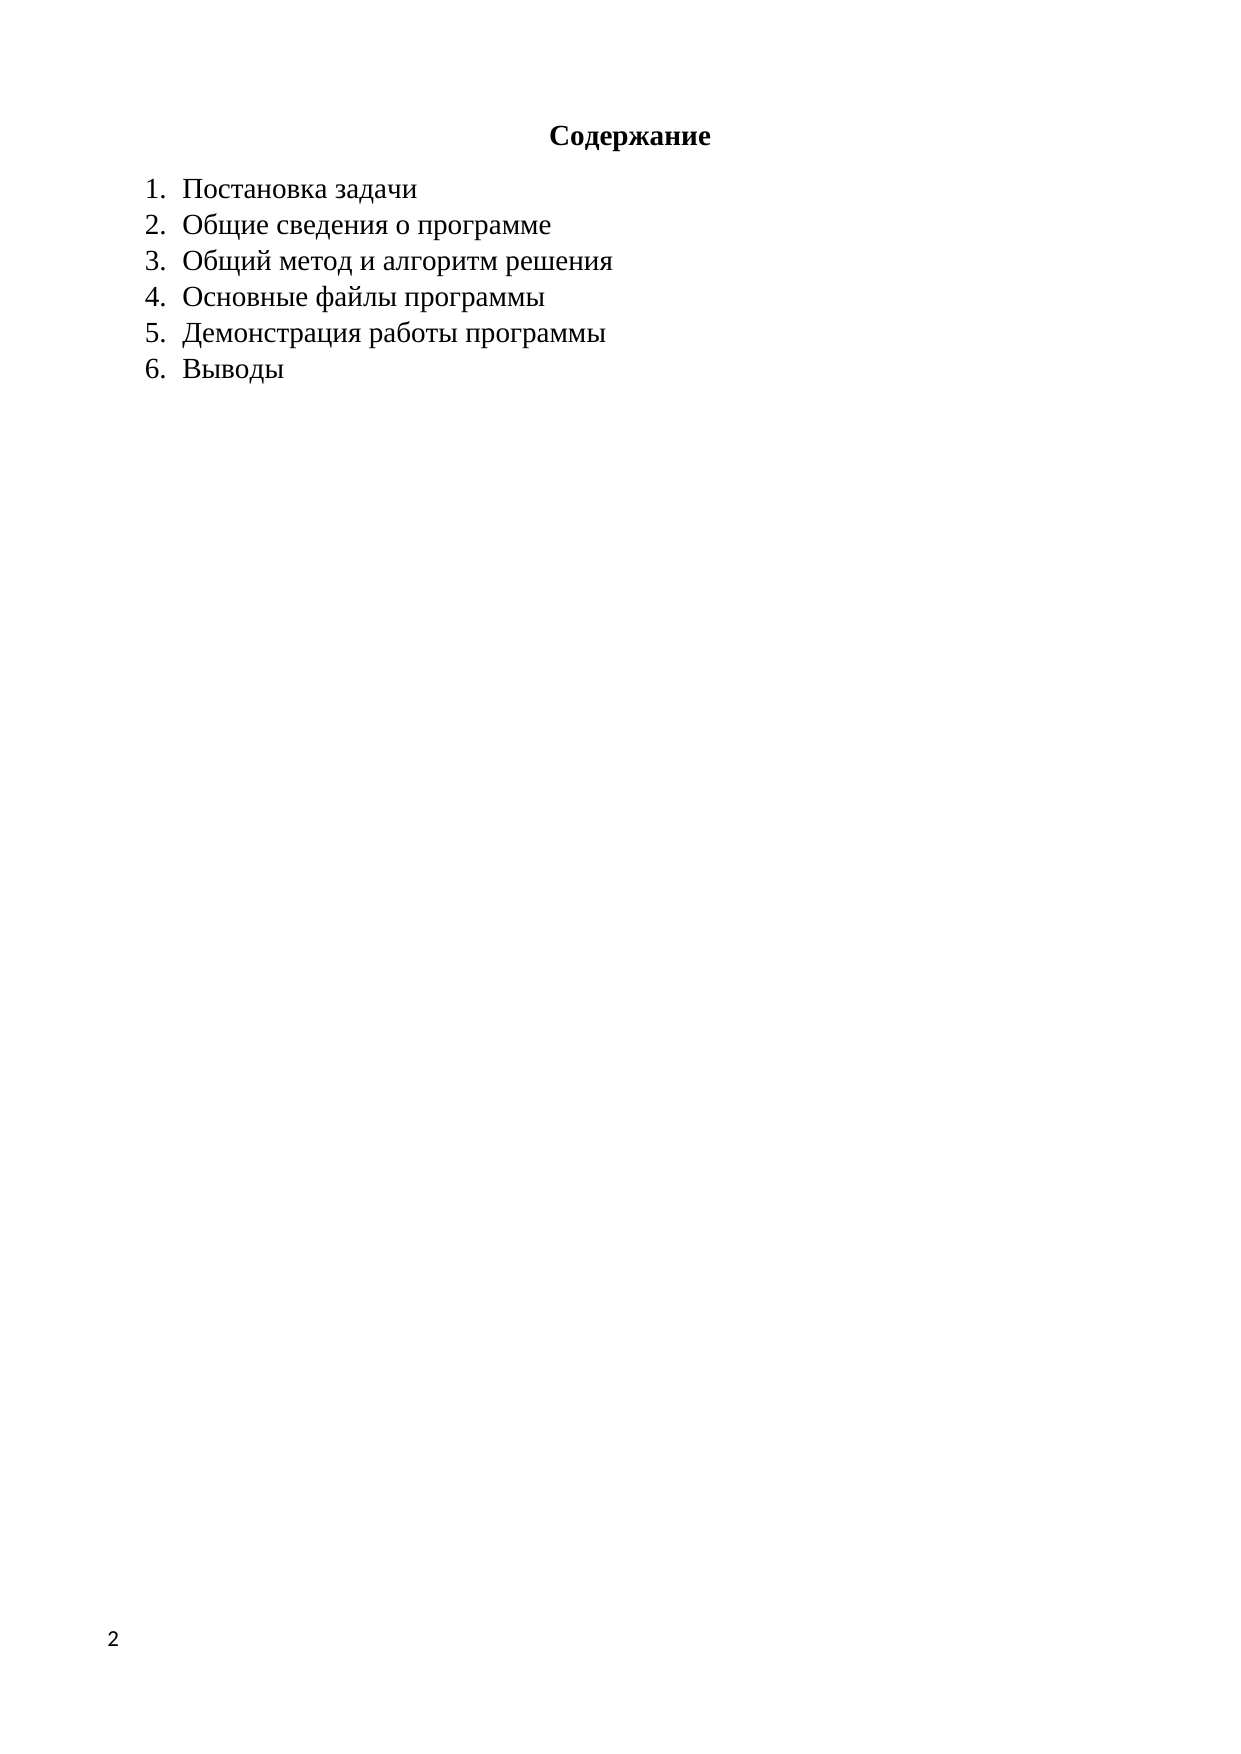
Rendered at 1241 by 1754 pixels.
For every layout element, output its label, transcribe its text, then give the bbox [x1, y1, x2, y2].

text Содержание [107, 118, 1153, 152]
list Выводы [144, 352, 1153, 385]
list Основные файлы программы [144, 279, 1153, 313]
list Общий метод и алгоритм решения [144, 243, 1153, 277]
list Демонстрация работы программы [144, 316, 1153, 349]
list Общие сведения о программе [144, 207, 1153, 241]
list Постановка задачи [144, 171, 1153, 204]
